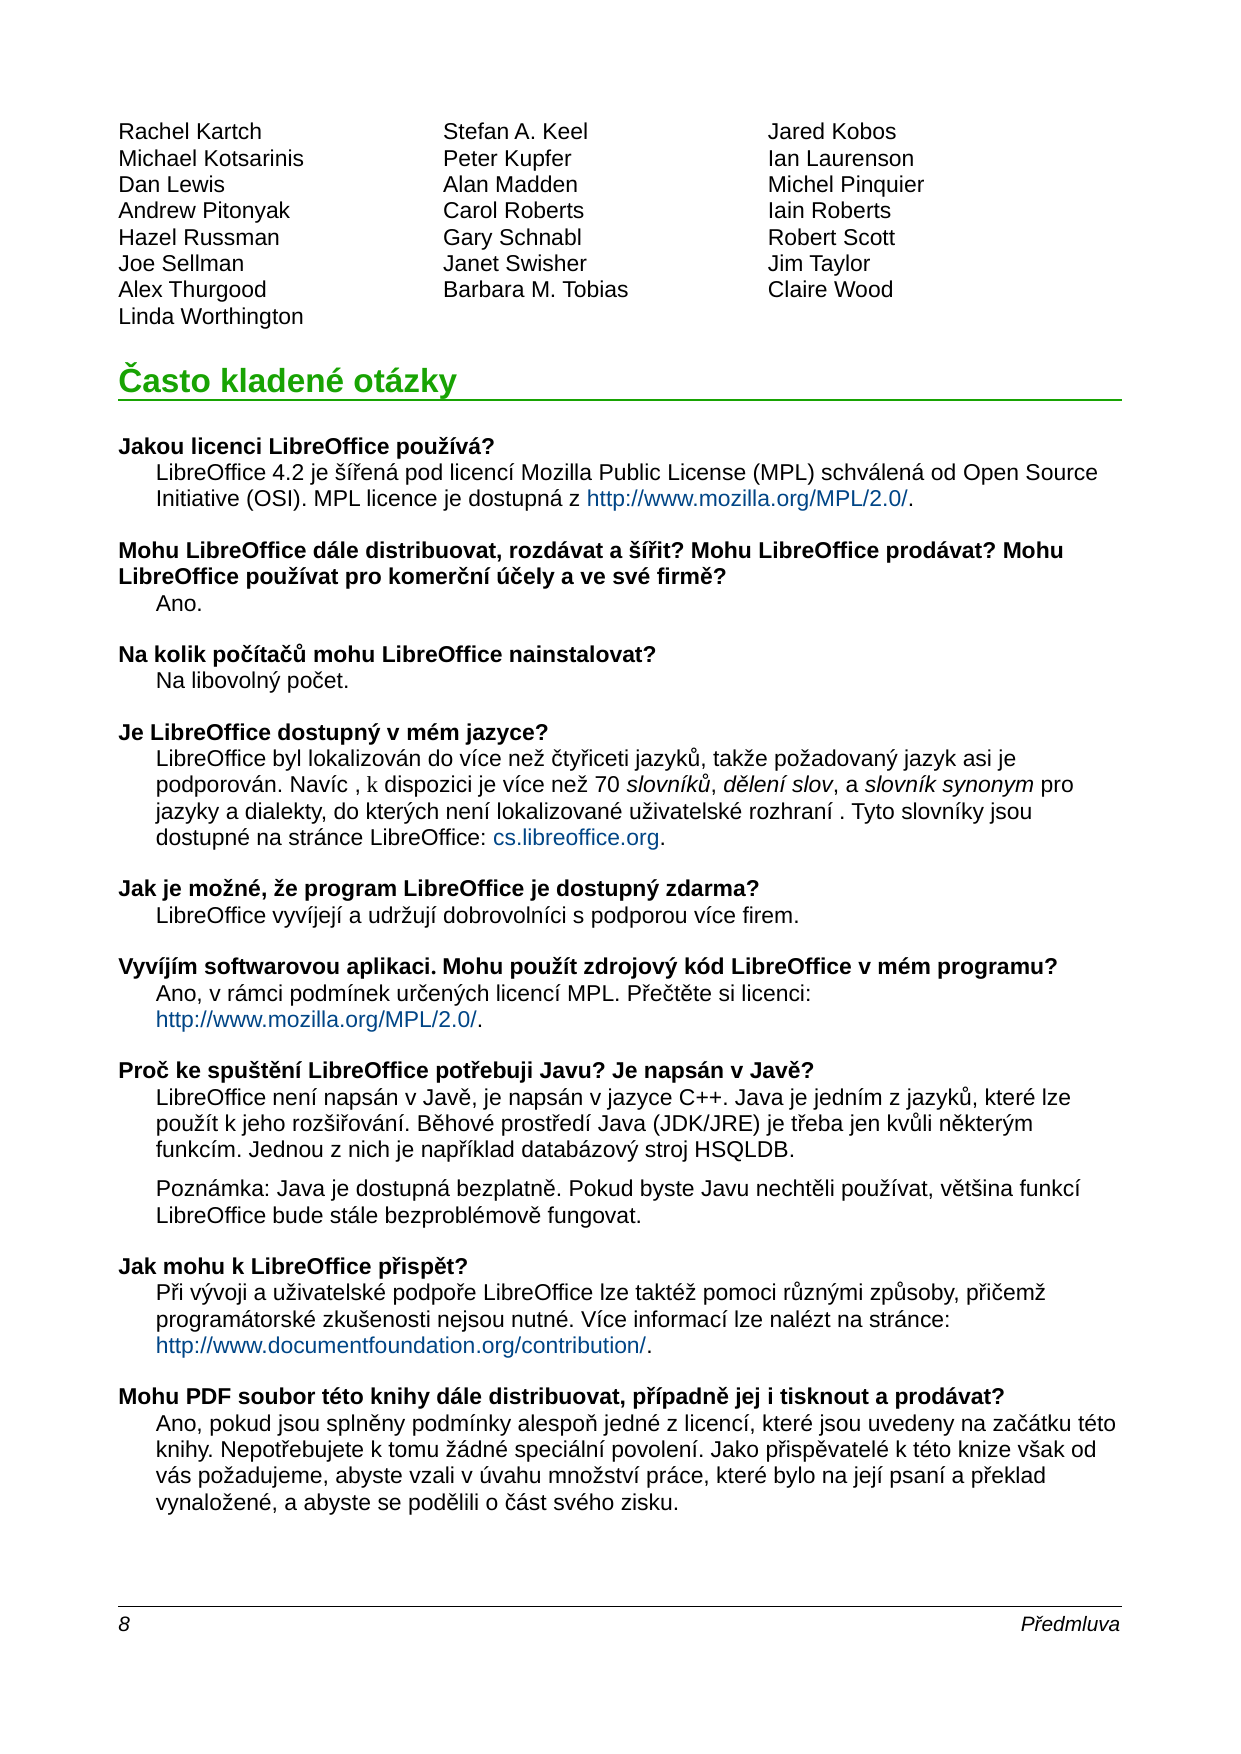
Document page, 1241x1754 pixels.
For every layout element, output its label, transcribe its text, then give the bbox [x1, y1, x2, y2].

text Jak mohu k LibreOffice přispět? [118, 1253, 1122, 1279]
text Mohu LibreOffice dále distribuovat, rozdávat a šířit? Mohu LibreOffice prodávat? Mohu LibreOffice používat pro komerční účely a ve své firmě? [118, 537, 1122, 589]
text LibreOffice není napsán v Javě, je napsán v jazyce C++. Java je jedním z jazyků, které lze použít k jeho rozšiřování. Běhové prostředí Java (JDK/JRE) je třeba jen kvůli některým funkcím. Jednou z nich je například databázový stroj HSQLDB. [156, 1084, 1122, 1163]
text Mohu PDF soubor této knihy dále distribuovat, případně jej i tisknout a prodávat? [118, 1383, 1122, 1410]
text Proč ke spuštění LibreOffice potřebuji Javu? Je napsán v Javě? [118, 1057, 1122, 1084]
text Při vývoji a uživatelské podpoře LibreOffice lze taktéž pomoci různými způsoby, přičemž programátorské zkušenosti nejsou nutné. Více informací lze nalézt na stránce: http://www.documentfoundation.org/contribution/. [156, 1279, 1122, 1358]
text Na kolik počítačů mohu LibreOffice nainstalovat? [118, 641, 1122, 667]
text LibreOffice byl lokalizován do více než čtyřiceti jazyků, takže požadovaný jazyk asi je podporován. Navíc , k dispozici je více než 70 slovníků, dělení slov, a slovník synonym pro jazyky a dialekty, do kterých není lokalizované uživatelské rozhraní . Tyto slovníky jsou dostupné na stránce LibreOffice: cs.libreoffice.org. [156, 745, 1122, 850]
text LibreOffice vyvíjejí a udržují dobrovolníci s podporou více firem. [156, 902, 1122, 928]
text Ano, pokud jsou splněny podmínky alespoň jedné z licencí, které jsou uvedeny na začátku této knihy. Nepotřebujete k tomu žádné speciální povolení. Jako přispěvatelé k této knize však od vás požadujeme, abyste vzali v úvahu množství práce, které bylo na její psaní a překlad vynaložené, a abyste se podělili o část svého zisku. [156, 1410, 1122, 1515]
text Ano, v rámci podmínek určených licencí MPL. Přečtěte si licenci: http://www.mozilla.org/MPL/2.0/. [156, 979, 1122, 1032]
text Rachel Kartch Stefan A. Keel Jared Kobos Michael Kotsarinis Peter Kupfer Ian Laurenson Dan Lewis Alan Madden Michel Pinquier Andrew Pitonyak Carol Roberts Iain Roberts Hazel Russman Gary Schnabl Robert Scott Joe Sellman Janet Swisher Jim Taylor Alex Thurgood Barbara M. Tobias Claire Wood Linda Worthington [118, 118, 1122, 329]
text Poznámka: Java je dostupná bezplatně. Pokud byste Javu nechtěli používat, většina funkcí LibreOffice bude stále bezproblémově fungovat. [156, 1175, 1122, 1228]
text Je LibreOffice dostupný v mém jazyce? [118, 718, 1122, 745]
text Na libovolný počet. [156, 667, 1122, 693]
text Jakou licenci LibreOffice používá? [118, 433, 1122, 459]
subtitle Často kladené otázky [118, 361, 1122, 399]
text LibreOffice 4.2 je šířená pod licencí Mozilla Public License (MPL) schválená od Open Source Initiative (OSI). MPL licence je dostupná z http://www.mozilla.org/MPL/2.0/. [156, 459, 1122, 512]
text Jak je možné, že program LibreOffice je dostupný zdarma? [118, 875, 1122, 902]
text Ano. [156, 589, 1122, 616]
text Vyvíjím softwarovou aplikaci. Mohu použít zdrojový kód LibreOffice v mém programu? [118, 953, 1122, 979]
